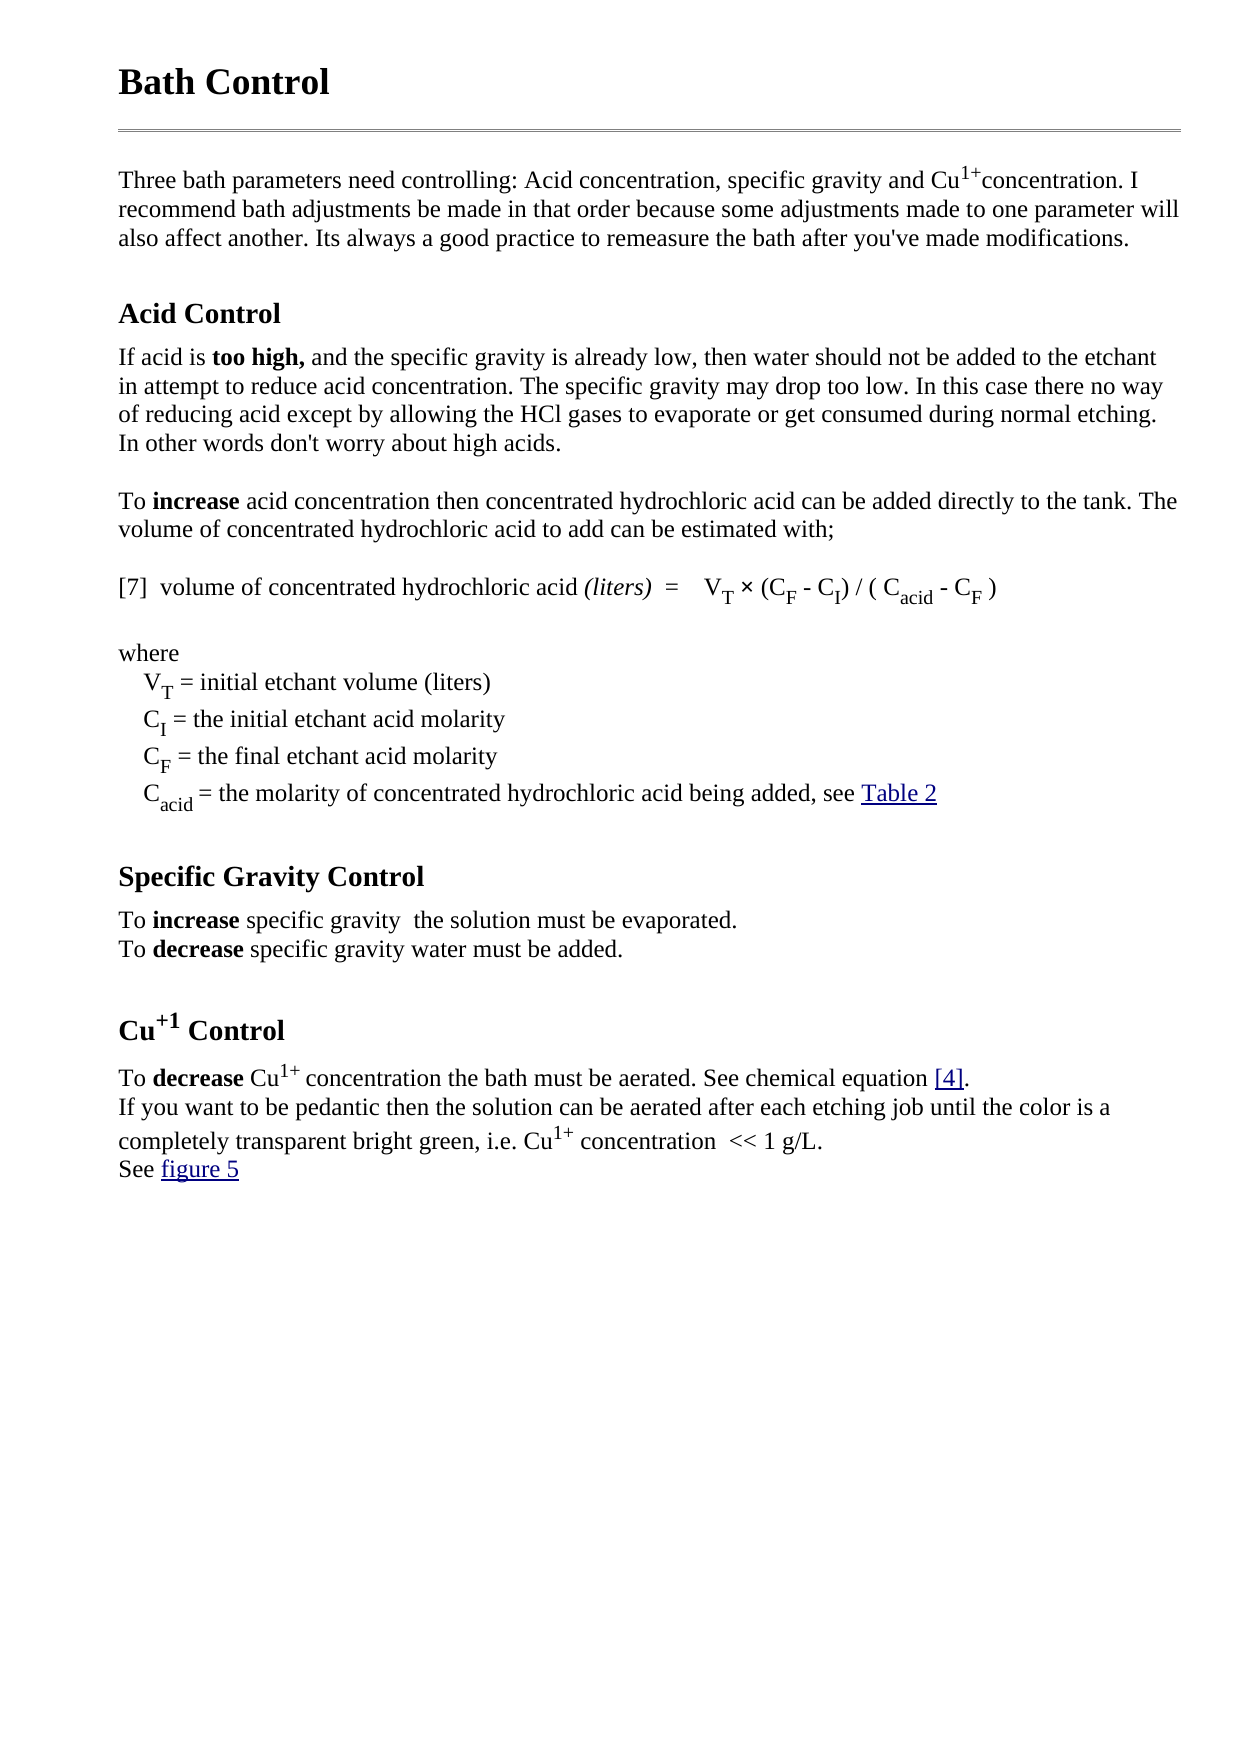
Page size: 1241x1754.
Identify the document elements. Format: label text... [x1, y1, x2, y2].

subtitle Cu+1 Control [118, 1007, 1181, 1046]
text If acid is too high, and the specific gravity is already low, then water should not be added to the etchant in attempt to reduce acid concentration. The specific gravity may drop too low. In this case there no way of reducing acid except by allowing the HCl gases to evaporate or get consumed during normal etching. In other words don't worry about high acids. To increase acid concentration then concentrated hydrochloric acid can be added directly to the tank. The volume of concentrated hydrochloric acid to add can be estimated with; [7] volume of concentrated hydrochloric acid (liters) = VT × (CF - CI) / ( Cacid - CF ) where VT = initial etchant volume (liters) CI = the initial etchant acid molarity CF = the final etchant acid molarity Cacid = the molarity of concentrated hydrochloric acid being added, see Table 2 [118, 342, 1181, 815]
text Three bath parameters need controlling: Acid concentration, specific gravity and Cu1+concentration. I recommend bath adjustments be made in that order because some adjustments made to one parameter will also affect another. Its always a good practice to remeasure the bath after you've made modifications. [118, 161, 1181, 252]
subtitle Acid Control [118, 296, 1181, 329]
subtitle Specific Gravity Control [118, 859, 1181, 893]
text To increase specific gravity the solution must be evaporated. To decrease specific gravity water must be added. [118, 906, 1181, 963]
text To decrease Cu1+ concentration the bath must be aerated. See chemical equation [4]. If you want to be pedantic then the solution can be aerated after each etching job until the color is a completely transparent bright green, i.e. Cu1+ concentration << 1 g/L. See figure 5 [118, 1059, 1181, 1212]
subtitle Bath Control [118, 59, 1181, 102]
